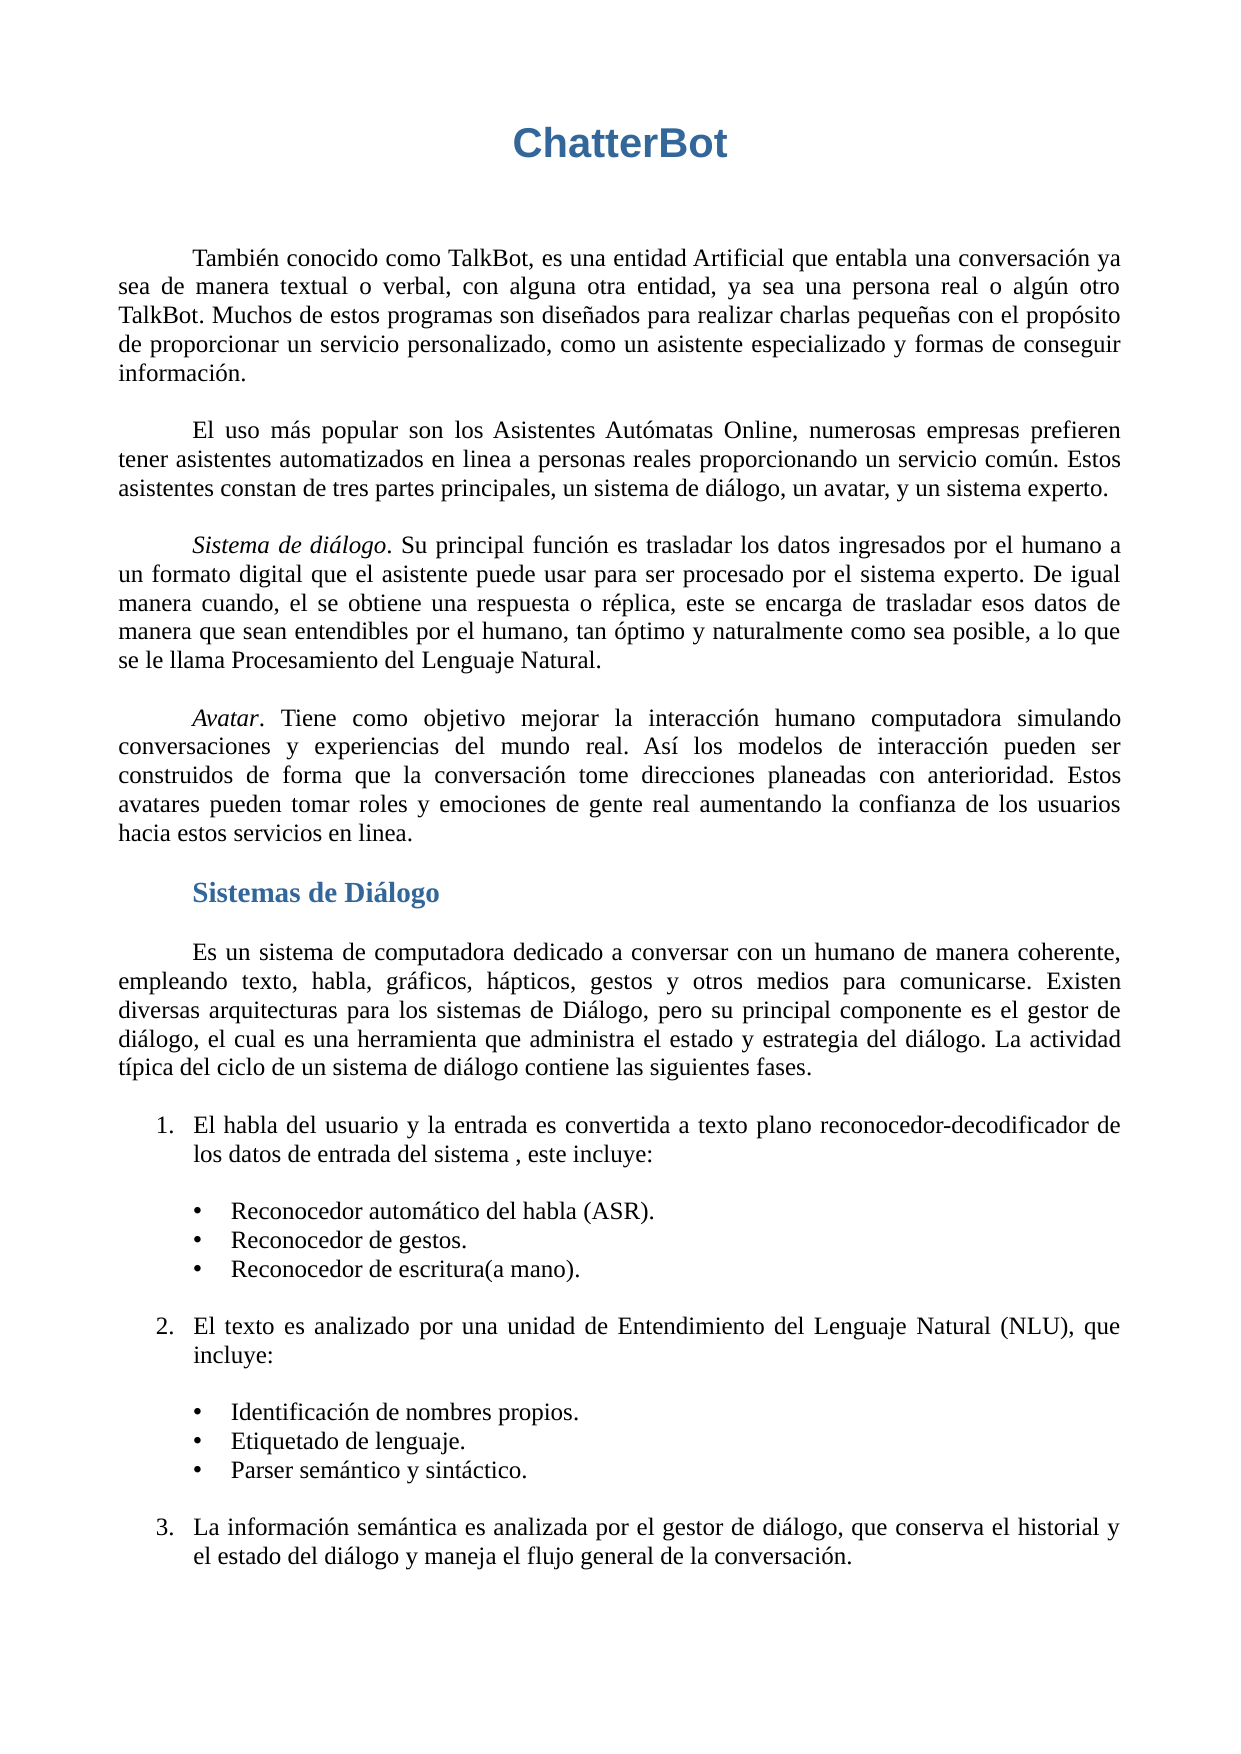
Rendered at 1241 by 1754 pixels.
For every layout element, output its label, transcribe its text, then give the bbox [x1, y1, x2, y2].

list Reconocedor de escritura(a mano). [193, 1254, 1122, 1282]
text También conocido como TalkBot, es una entidad Artificial que entabla una conversación ya sea de manera textual o verbal, con alguna otra entidad, ya sea una persona real o algún otro TalkBot. Muchos de estos programas son diseñados para realizar charlas pequeñas con el propósito de proporcionar un servicio personalizado, como un asistente especializado y formas de conseguir información. [118, 243, 1122, 386]
list Reconocedor de gestos. [193, 1225, 1122, 1254]
list Parser semántico y sintáctico. [193, 1455, 1122, 1484]
text Sistemas de Diálogo [118, 875, 1122, 909]
list La información semántica es analizada por el gestor de diálogo, que conserva el historial y el estado del diálogo y maneja el flujo general de la conversación. [156, 1512, 1122, 1570]
list Identificación de nombres propios. [193, 1397, 1122, 1426]
text Es un sistema de computadora dedicado a conversar con un humano de manera coherente, empleando texto, habla, gráficos, hápticos, gestos y otros medios para comunicarse. Existen diversas arquitecturas para los sistemas de Diálogo, pero su principal componente es el gestor de diálogo, el cual es una herramienta que administra el estado y estrategia del diálogo. La actividad típica del ciclo de un sistema de diálogo contiene las siguientes fases. [118, 937, 1122, 1081]
list Reconocedor automático del habla (ASR). [193, 1196, 1122, 1225]
list El texto es analizado por una unidad de Entendimiento del Lenguaje Natural (NLU), que incluye: [156, 1311, 1122, 1369]
text Sistema de diálogo. Su principal función es trasladar los datos ingresados por el humano a un formato digital que el asistente puede usar para ser procesado por el sistema experto. De igual manera cuando, el se obtiene una respuesta o réplica, este se encarga de trasladar esos datos de manera que sean entendibles por el humano, tan óptimo y naturalmente como sea posible, a lo que se le llama Procesamiento del Lenguaje Natural. [118, 530, 1122, 674]
text ChatterBot [118, 118, 1122, 166]
text Avatar. Tiene como objetivo mejorar la interacción humano computadora simulando conversaciones y experiencias del mundo real. Así los modelos de interacción pueden ser construidos de forma que la conversación tome direcciones planeadas con anterioridad. Estos avatares pueden tomar roles y emociones de gente real aumentando la confianza de los usuarios hacia estos servicios en linea. [118, 703, 1122, 846]
text El uso más popular son los Asistentes Autómatas Online, numerosas empresas prefieren tener asistentes automatizados en linea a personas reales proporcionando un servicio común. Estos asistentes constan de tres partes principales, un sistema de diálogo, un avatar, y un sistema experto. [118, 415, 1122, 501]
list El habla del usuario y la entrada es convertida a texto plano reconocedor-decodificador de los datos de entrada del sistema , este incluye: [156, 1110, 1122, 1167]
list Etiquetado de lenguaje. [193, 1426, 1122, 1455]
